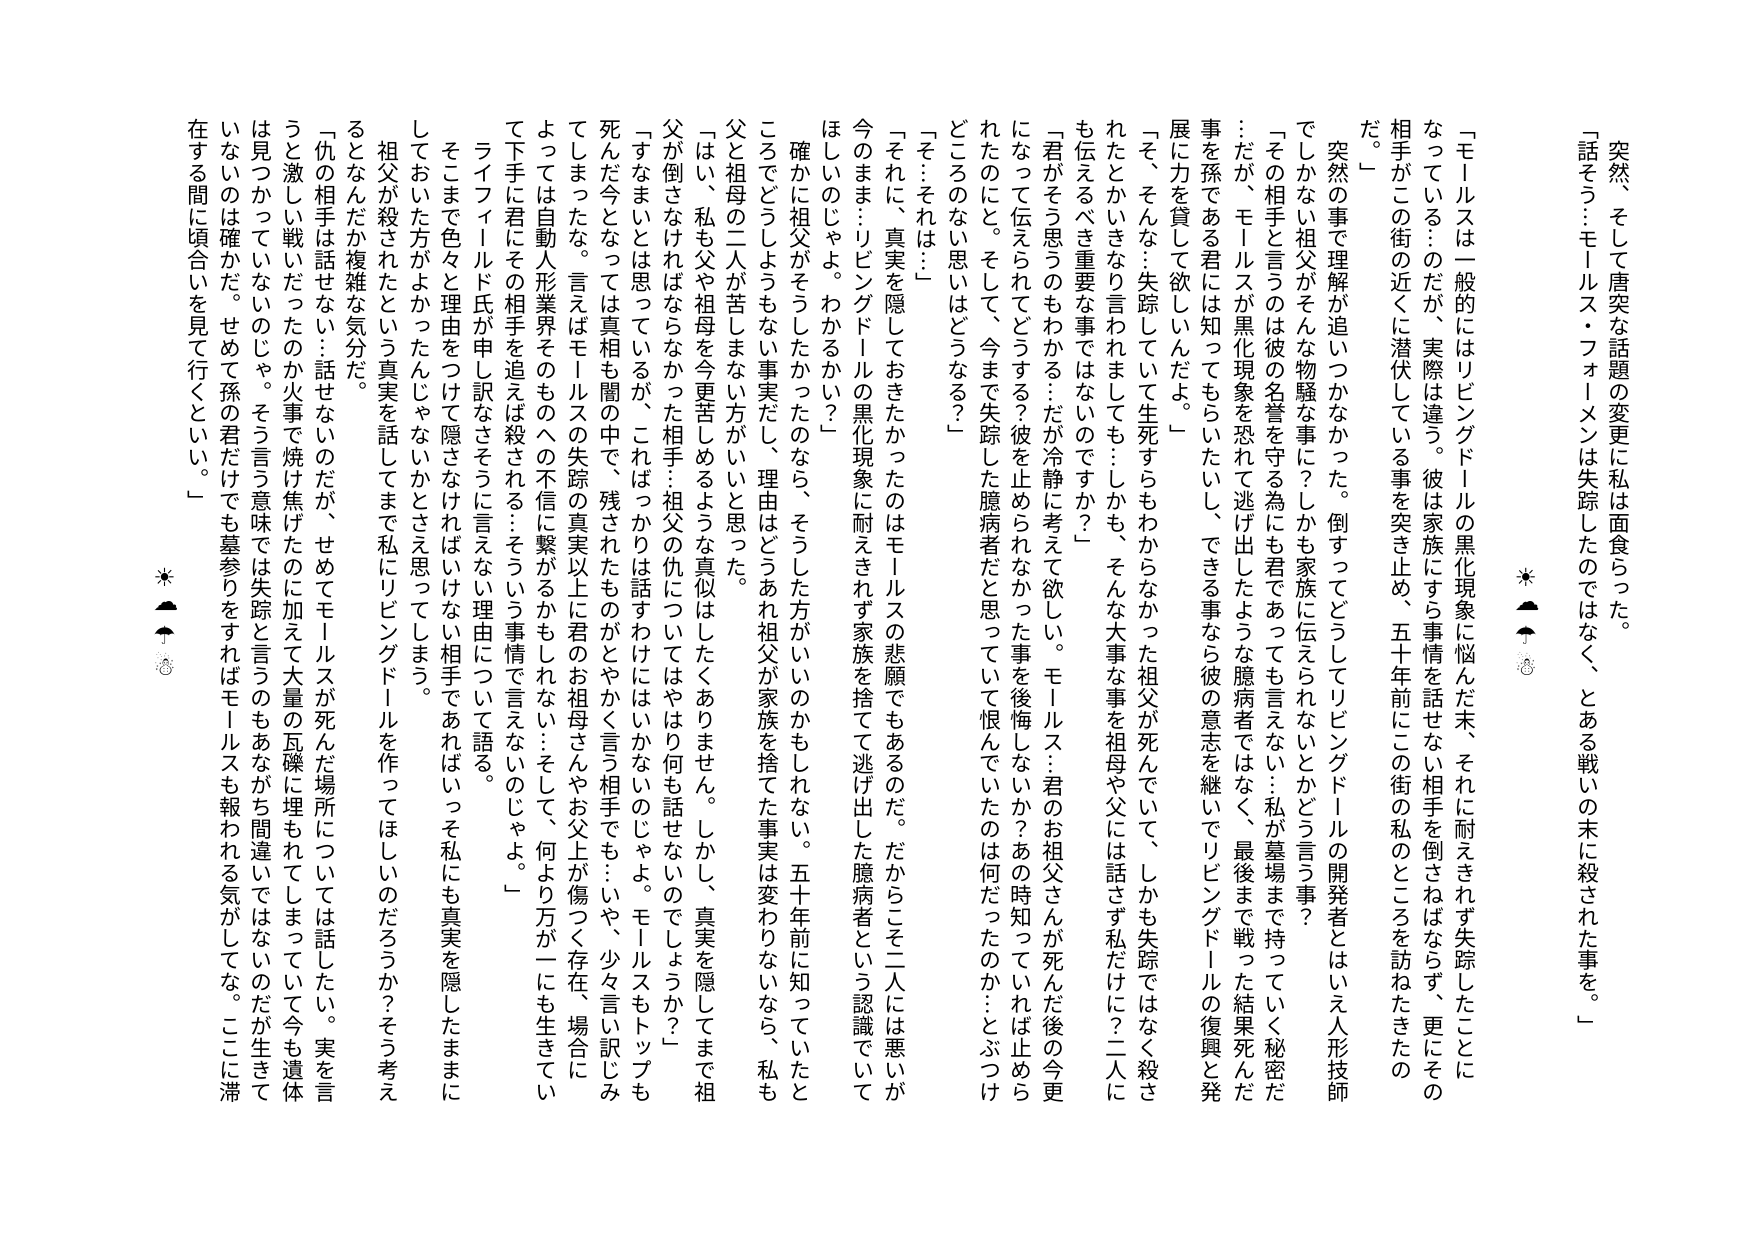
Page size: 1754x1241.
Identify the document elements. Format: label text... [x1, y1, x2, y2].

text 突然の事で理解が追いつかなかった。倒すってどうしてリビングドールの開発者とはいえ人形技師でしかない祖父がそんな物騒な事に？しかも家族に伝えられないとかどう言う事？ [1291, 118, 1354, 1122]
text 「それに、真実を隠しておきたかったのはモールスの悲願でもあるのだ。だからこそ二人には悪いが今のまま…リビングドールの黒化現象に耐えきれず家族を捨てて逃げ出した臆病者という認識でいてほしいのじゃよ。わかるかい？」 [816, 118, 911, 1122]
text ライフィールド氏が申し訳なさそうに言えない理由について語る。 [468, 118, 499, 1122]
text 「そ、そんな…失踪していて生死すらもわからなかった祖父が死んでいて、しかも失踪ではなく殺されたとかいきなり言われましても…しかも、そんな大事な事を祖母や父には話さず私だけに？二人にも伝えるべき重要な事ではないのですか？」 [1069, 118, 1164, 1122]
text 「君がそう思うのもわかる…だが冷静に考えて欲しい。モールス…君のお祖父さんが死んだ後の今更になって伝えられてどうする？彼を止められなかった事を後悔しないか？あの時知っていれば止められたのにと。そして、今まで失踪した臆病者だと思っていて恨んでいたのは何だったのか…とぶつけどころのない思いはどうなる？」 [943, 118, 1069, 1122]
text 「そ…それは…」 [911, 118, 943, 1122]
text 「モールスは一般的にはリビングドールの黒化現象に悩んだ末、それに耐えきれず失踪したことになっている…のだが、実際は違う。彼は家族にすら事情を話せない相手を倒さねばならず、更にその相手がこの街の近くに潜伏している事を突き止め、五十年前にこの街の私のところを訪ねたきたのだ。」 [1354, 118, 1481, 1122]
text 「仇の相手は話せない…話せないのだが、せめてモールスが死んだ場所については話したい。実を言うと激しい戦いだったのか火事で焼け焦げたのに加えて大量の瓦礫に埋もれてしまっていて今も遺体は見つかっていないのじゃ。そう言う意味では失踪と言うのもあながち間違いではないのだが生きていないのは確かだ。せめて孫の君だけでも墓参りをすればモールスも報われる気がしてな。ここに滞在する間に頃合いを見て行くといい。」 [183, 118, 341, 1122]
text ☀☁☂☃ [1510, 118, 1544, 1122]
text 確かに祖父がそうしたかったのなら、そうした方がいいのかもしれない。五十年前に知っていたところでどうしようもない事実だし、理由はどうあれ祖父が家族を捨てた事実は変わりないなら、私も父と祖母の二人が苦しまない方がいいと思った。 [721, 118, 816, 1122]
text 「その相手と言うのは彼の名誉を守る為にも君であっても言えない…私が墓場まで持っていく秘密だ…だが、モールスが黒化現象を恐れて逃げ出したような臆病者ではなく、最後まで戦った結果死んだ事を孫である君には知ってもらいたいし、できる事なら彼の意志を継いでリビングドールの復興と発展に力を貸して欲しいんだよ。」 [1164, 118, 1291, 1122]
text そこまで色々と理由をつけて隠さなければいけない相手であればいっそ私にも真実を隠したままにしておいた方がよかったんじゃないかとさえ思ってしまう。 [404, 118, 468, 1122]
text 突然、そして唐突な話題の変更に私は面食らった。 [1604, 118, 1636, 1122]
text 「話そう…モールス・フォーメンは失踪したのではなく、とある戦いの末に殺された事を。」 [1572, 118, 1604, 1122]
text 「はい、私も父や祖母を今更苦しめるような真似はしたくありません。しかし、真実を隠してまで祖父が倒さなければならなかった相手…祖父の仇についてはやはり何も話せないのでしょうか？」 [658, 118, 721, 1122]
text 「すなまいとは思っているが、こればっかりは話すわけにはいかないのじゃよ。モールスもトップも死んだ今となっては真相も闇の中で、残されたものがとやかく言う相手でも…いや、少々言い訳じみてしまったな。言えばモールスの失踪の真実以上に君のお祖母さんやお父上が傷つく存在、場合によっては自動人形業界そのものへの不信に繋がるかもしれない…そして、何より万が一にも生きていて下手に君にその相手を追えば殺される…そういう事情で言えないのじゃよ。」 [499, 118, 658, 1122]
text 祖父が殺されたという真実を話してまで私にリビングドールを作ってほしいのだろうか？そう考えるとなんだか複雑な気分だ。 [341, 118, 404, 1122]
text ☀☁☂☃ [148, 118, 183, 1122]
